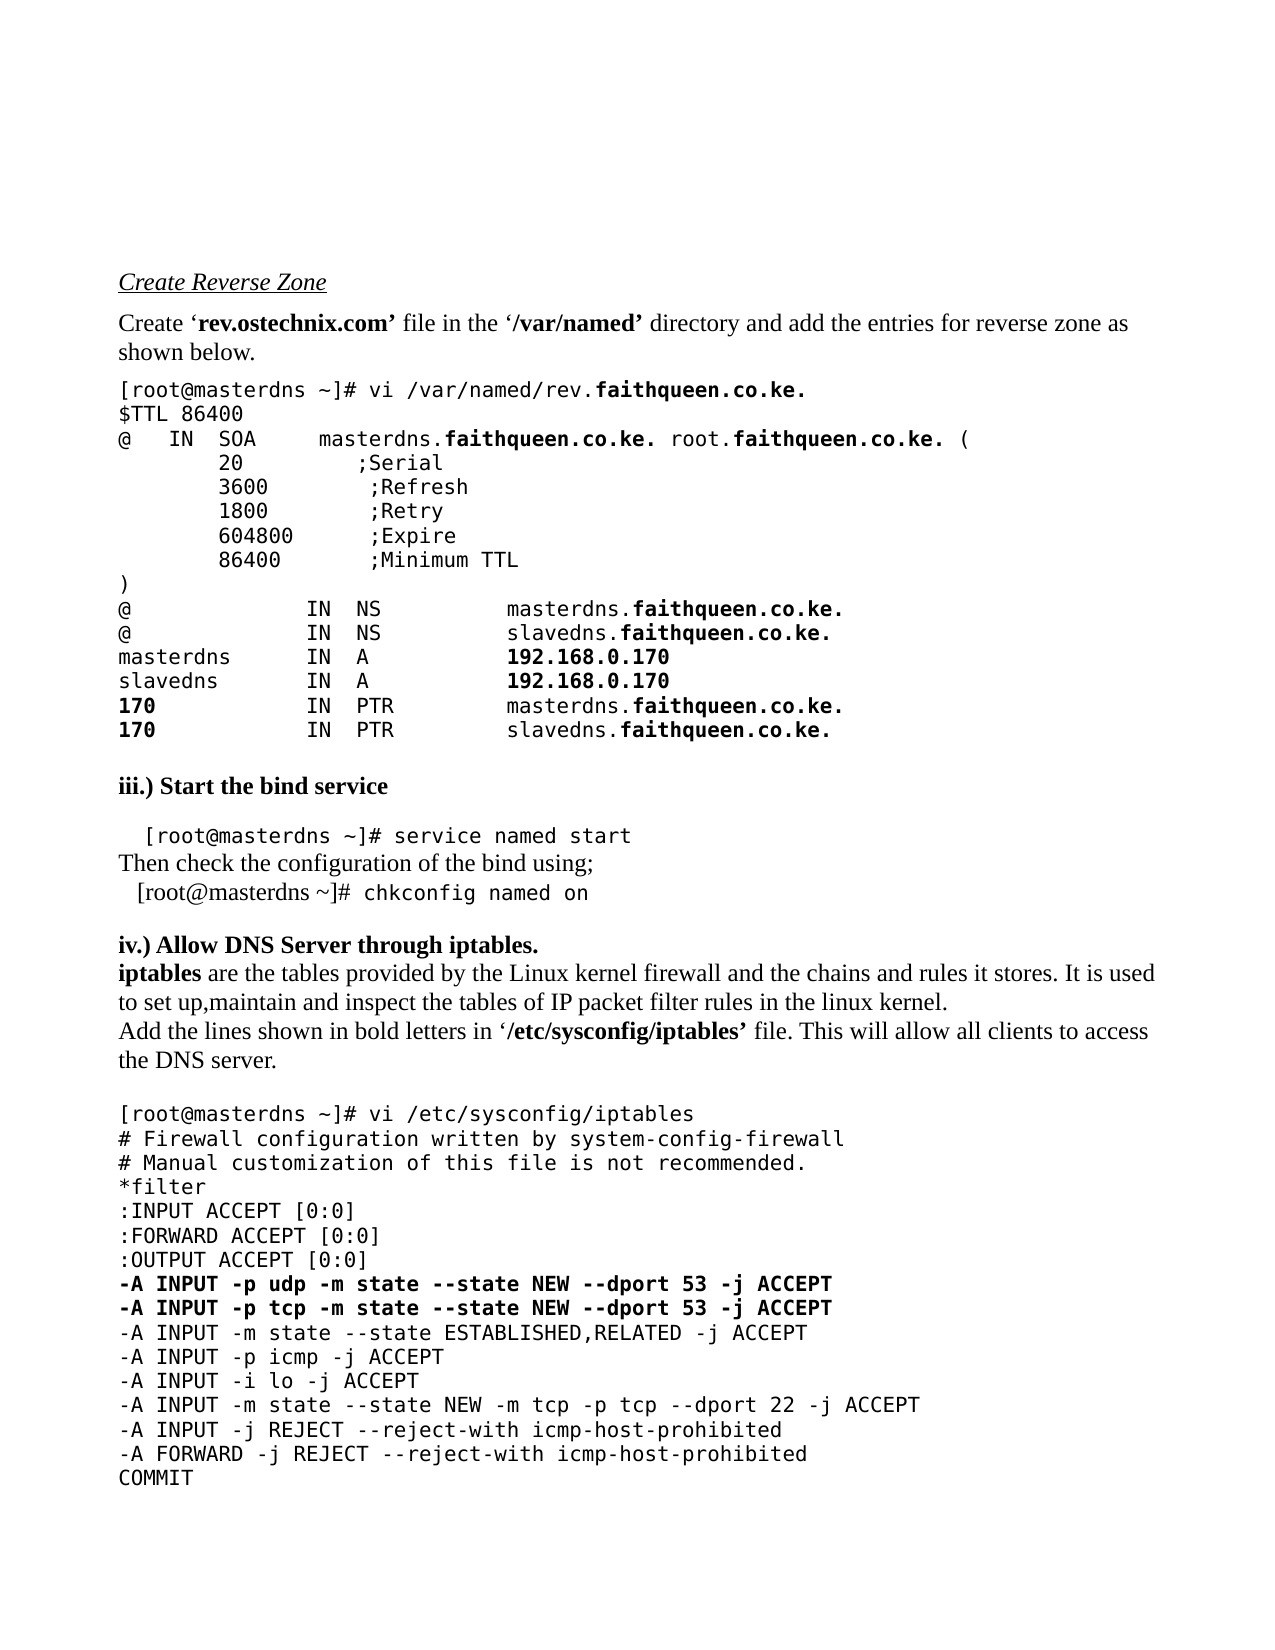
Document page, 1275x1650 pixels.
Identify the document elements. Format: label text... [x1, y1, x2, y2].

text [root@masterdns ~]# chkconfig named on [118, 877, 1157, 906]
text -A INPUT -p tcp -m state --state NEW --dport 53 -j ACCEPT [118, 1296, 1157, 1321]
text -A INPUT -j REJECT --reject-with icmp-host-prohibited [118, 1418, 1157, 1442]
text iii.) Start the bind service [118, 771, 1157, 800]
text @ IN NS masterdns.faithqueen.co.ke. [118, 597, 1157, 621]
text 604800 ;Expire [118, 524, 1157, 548]
text 170 IN PTR masterdns.faithqueen.co.ke. [118, 694, 1157, 718]
text -A INPUT -m state --state ESTABLISHED,RELATED -j ACCEPT [118, 1321, 1157, 1345]
text *filter [118, 1175, 1157, 1199]
text -A FORWARD -j REJECT --reject-with icmp-host-prohibited [118, 1442, 1157, 1466]
text @ IN NS slavedns.faithqueen.co.ke. [118, 621, 1157, 645]
text [root@masterdns ~]# vi /etc/sysconfig/iptables [118, 1102, 1157, 1127]
text 170 IN PTR slavedns.faithqueen.co.ke. [118, 718, 1157, 742]
text COMMIT [118, 1466, 1157, 1491]
text masterdns IN A 192.168.0.170 [118, 645, 1157, 669]
text iptables are the tables provided by the Linux kernel firewall and the chains and rules it stores. It is used to set up,maintain and inspect the tables of IP packet filter rules in the linux kernel. [118, 958, 1157, 1016]
text 20 ;Serial [118, 451, 1157, 475]
text -A INPUT -p udp -m state --state NEW --dport 53 -j ACCEPT [118, 1272, 1157, 1296]
text Create ‘rev.ostechnix.com’ file in the ‘/var/named’ directory and add the entries for reverse zone as shown below. [118, 308, 1157, 366]
text :OUTPUT ACCEPT [0:0] [118, 1248, 1157, 1272]
text ) [118, 572, 1157, 597]
text Then check the configuration of the bind using; [118, 848, 1157, 877]
text $TTL 86400 [118, 402, 1157, 427]
text -A INPUT -i lo -j ACCEPT [118, 1369, 1157, 1393]
text # Manual customization of this file is not recommended. [118, 1151, 1157, 1175]
text @ IN SOA masterdns.faithqueen.co.ke. root.faithqueen.co.ke. ( [118, 427, 1157, 451]
text 86400 ;Minimum TTL [118, 548, 1157, 572]
text :INPUT ACCEPT [0:0] [118, 1199, 1157, 1224]
text 1800 ;Retry [118, 499, 1157, 524]
subtitle Create Reverse Zone [118, 267, 1157, 296]
text slavedns IN A 192.168.0.170 [118, 669, 1157, 694]
text 3600 ;Refresh [118, 475, 1157, 499]
text :FORWARD ACCEPT [0:0] [118, 1224, 1157, 1248]
text iv.) Allow DNS Server through iptables. [118, 930, 1157, 958]
text [root@masterdns ~]# vi /var/named/rev.faithqueen.co.ke. [118, 378, 1157, 402]
text -A INPUT -m state --state NEW -m tcp -p tcp --dport 22 -j ACCEPT [118, 1393, 1157, 1418]
text [root@masterdns ~]# service named start [118, 824, 1157, 848]
text -A INPUT -p icmp -j ACCEPT [118, 1345, 1157, 1369]
text Add the lines shown in bold letters in ‘/etc/sysconfig/iptables’ file. This will allow all clients to access the DNS server. [118, 1016, 1157, 1073]
text # Firewall configuration written by system-config-firewall [118, 1127, 1157, 1151]
